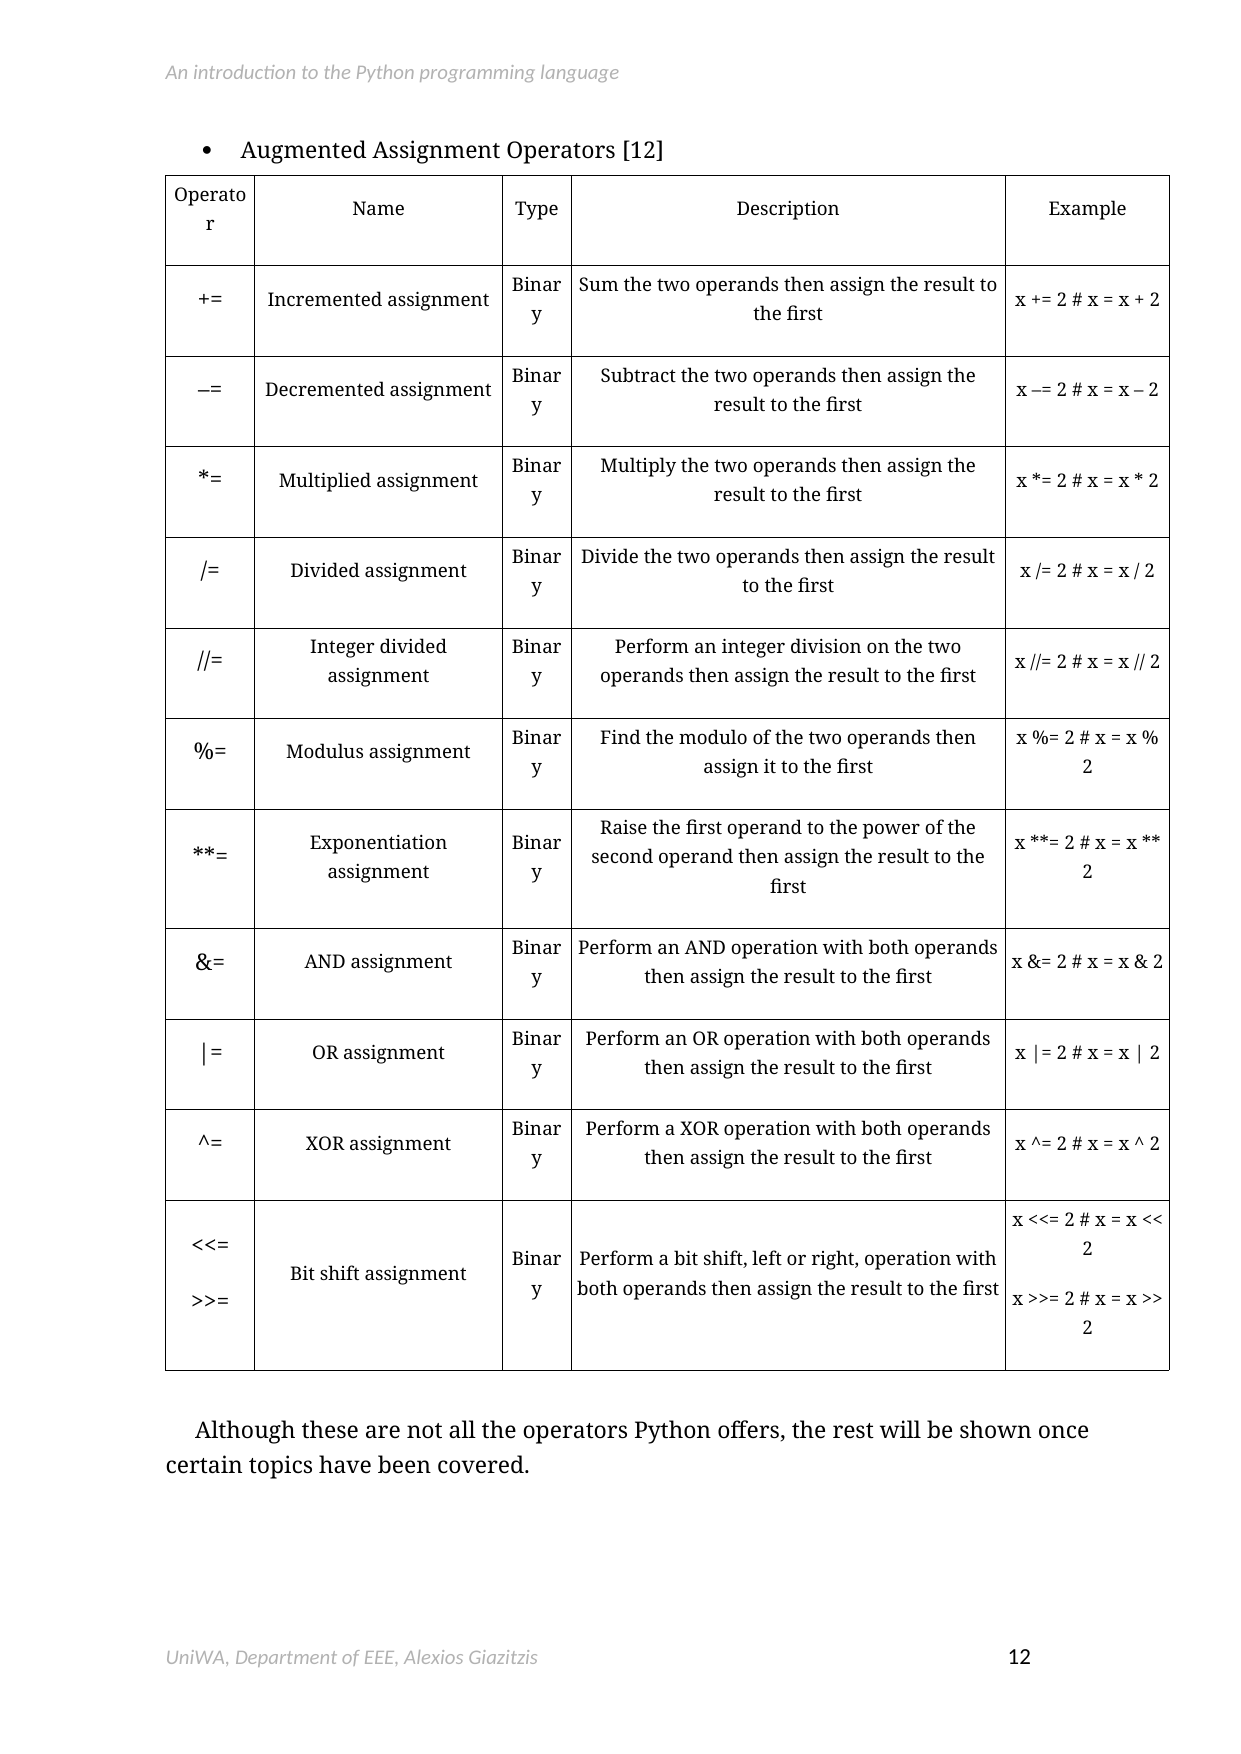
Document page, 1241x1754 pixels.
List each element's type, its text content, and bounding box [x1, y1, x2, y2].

table_cell Find the modulo of the two operands then assign it to the first [572, 719, 1005, 808]
table_cell Binary [503, 1110, 571, 1200]
table_cell XOR assignment [255, 1110, 502, 1200]
table_cell **= [166, 810, 254, 928]
table_cell Binary [503, 929, 571, 1019]
table_cell Binary [503, 447, 571, 537]
table_cell Modulus assignment [255, 719, 502, 808]
table_header Operator [166, 176, 254, 265]
table_cell Divide the two operands then assign the result to the first [572, 538, 1005, 627]
table_header Example [1006, 176, 1169, 265]
table_cell %= [166, 719, 254, 808]
table_cell Perform an OR operation with both operands then assign the result to the first [572, 1020, 1005, 1109]
table_cell x |= 2 # x = x | 2 [1006, 1020, 1169, 1109]
table_cell x += 2 # x = x + 2 [1006, 266, 1169, 356]
table_cell Exponentiation assignment [255, 810, 502, 928]
table_cell *= [166, 447, 254, 537]
table_cell <<= >>= [166, 1201, 254, 1370]
table_cell Subtract the two operands then assign the result to the first [572, 357, 1005, 446]
table_cell Integer divided assignment [255, 629, 502, 718]
table_cell Raise the first operand to the power of the second operand then assign the result to the first [572, 810, 1005, 928]
table_cell Binary [503, 1201, 571, 1370]
table_cell Sum the two operands then assign the result to the first [572, 266, 1005, 356]
table_header Description [572, 176, 1005, 265]
table_header Name [255, 176, 502, 265]
list Augmented Assignment Operators [12] [203, 134, 1169, 166]
table_cell x *= 2 # x = x * 2 [1006, 447, 1169, 537]
table_cell x %= 2 # x = x % 2 [1006, 719, 1169, 808]
table_cell Perform an AND operation with both operands then assign the result to the first [572, 929, 1005, 1019]
table_cell OR assignment [255, 1020, 502, 1109]
table_cell Multiplied assignment [255, 447, 502, 537]
table_cell Decremented assignment [255, 357, 502, 446]
table_cell Multiply the two operands then assign the result to the first [572, 447, 1005, 537]
table_cell |= [166, 1020, 254, 1109]
table_cell Binary [503, 629, 571, 718]
table_cell x **= 2 # x = x ** 2 [1006, 810, 1169, 928]
table_cell x //= 2 # x = x // 2 [1006, 629, 1169, 718]
table_cell Binary [503, 719, 571, 808]
table_cell += [166, 266, 254, 356]
table_cell Binary [503, 266, 571, 356]
table_cell Incremented assignment [255, 266, 502, 356]
table_cell ^= [166, 1110, 254, 1200]
table_cell Binary [503, 810, 571, 928]
table_cell /= [166, 538, 254, 627]
table_cell x –= 2 # x = x – 2 [1006, 357, 1169, 446]
table_cell Perform a XOR operation with both operands then assign the result to the first [572, 1110, 1005, 1200]
table_cell AND assignment [255, 929, 502, 1019]
table_cell Perform an integer division on the two operands then assign the result to the first [572, 629, 1005, 718]
table_cell //= [166, 629, 254, 718]
table_cell Binary [503, 538, 571, 627]
table_header Type [503, 176, 571, 265]
table_cell Perform a bit shift, left or right, operation with both operands then assign the result to the first [572, 1201, 1005, 1370]
table_cell Binary [503, 1020, 571, 1109]
table_cell Binary [503, 357, 571, 446]
table_cell Divided assignment [255, 538, 502, 627]
table_cell &= [166, 929, 254, 1019]
table_cell Bit shift assignment [255, 1201, 502, 1370]
table_cell x /= 2 # x = x / 2 [1006, 538, 1169, 627]
text Although these are not all the operators Python offers, the rest will be shown once certain topics have been covered. [165, 1413, 1169, 1481]
table_cell x ^= 2 # x = x ^ 2 [1006, 1110, 1169, 1200]
table_cell x <<= 2 # x = x << 2 x >>= 2 # x = x >> 2 [1006, 1201, 1169, 1370]
table_cell x &= 2 # x = x & 2 [1006, 929, 1169, 1019]
table_cell –= [166, 357, 254, 446]
